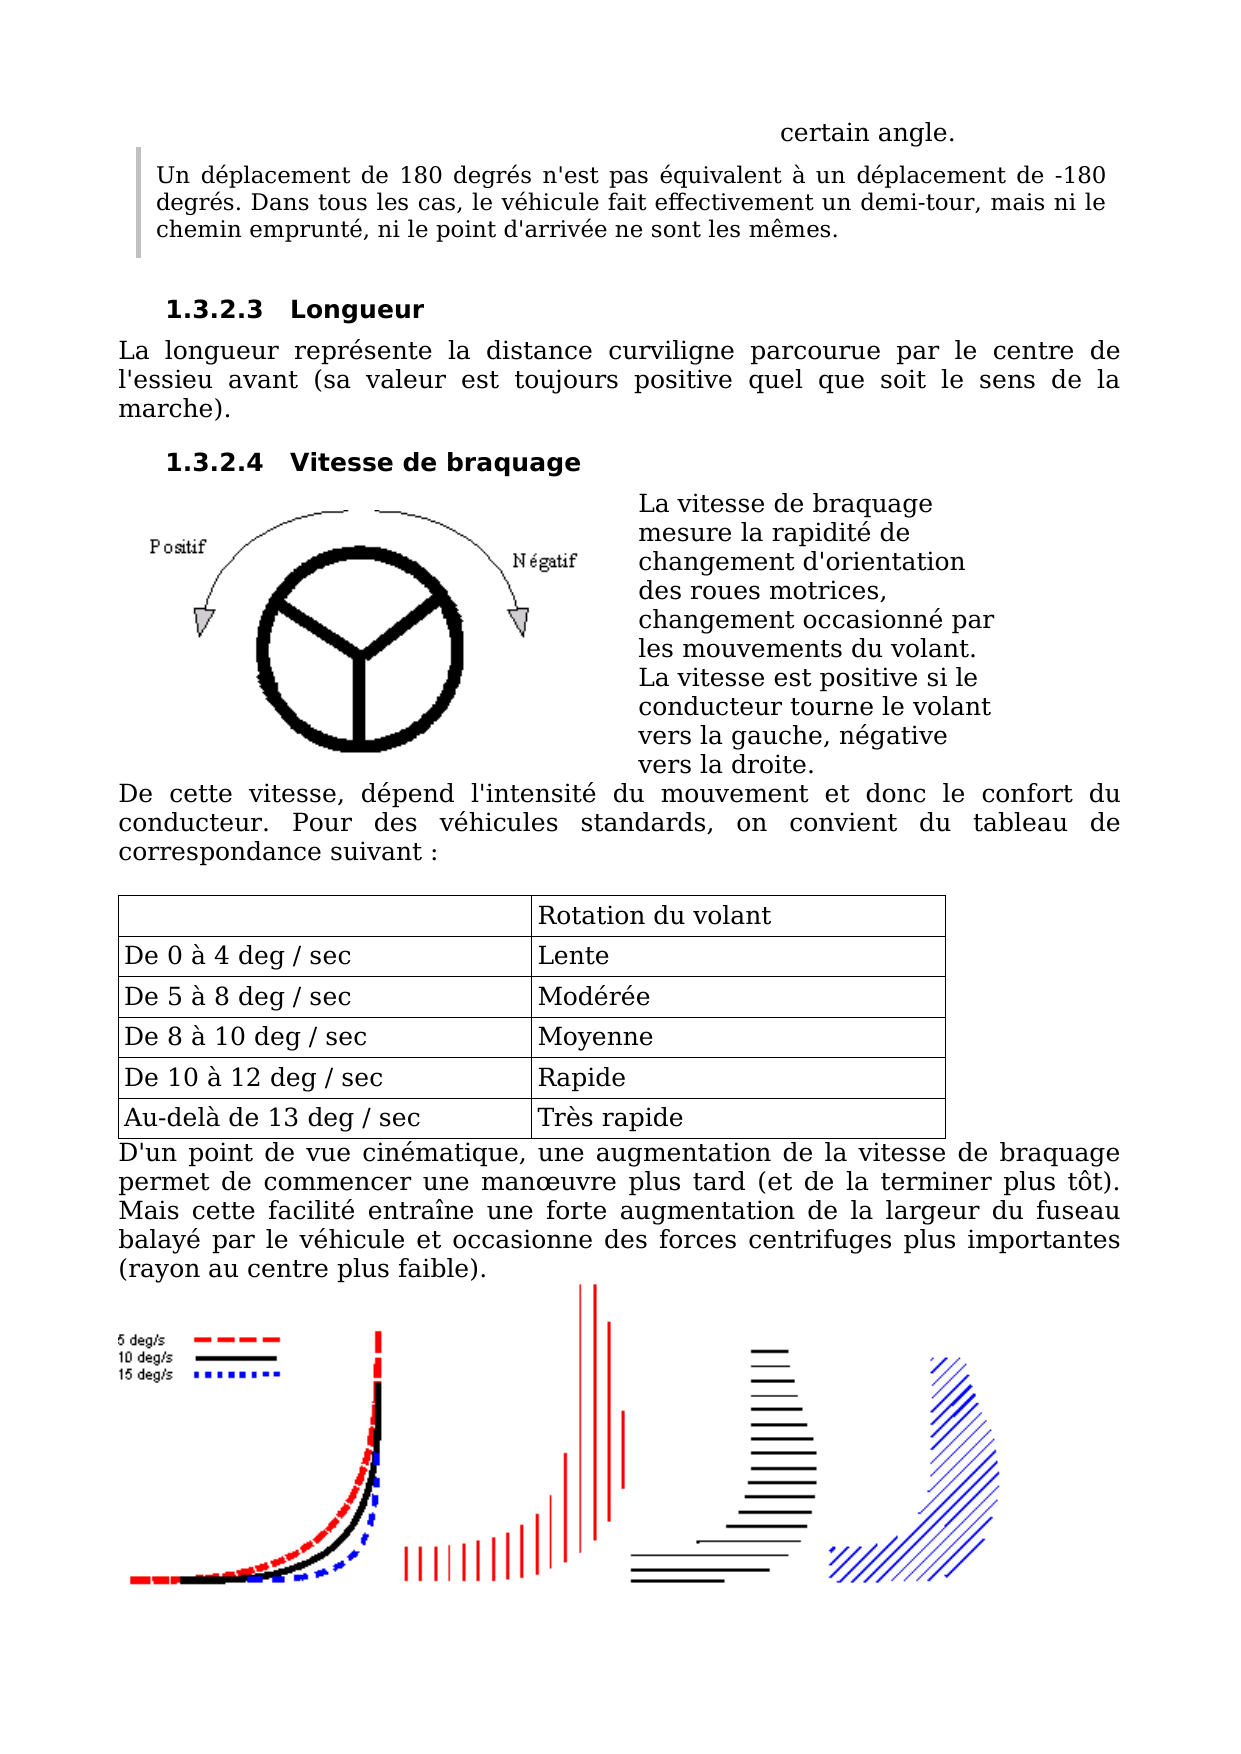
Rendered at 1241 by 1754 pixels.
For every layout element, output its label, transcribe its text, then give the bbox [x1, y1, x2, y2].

picture [118, 1283, 1004, 1586]
table_cell De 5 à 8 deg / sec [119, 977, 531, 1017]
table_cell De 0 à 4 deg / sec [119, 937, 531, 976]
text De cette vitesse, dépend l'intensité du mouvement et donc le confort du conducteur. Pour des véhicules standards, on convient du tableau de correspondance suivant : [118, 779, 1122, 866]
table_header [119, 896, 531, 936]
table_cell De 8 à 10 deg / sec [119, 1018, 531, 1057]
subtitle Longueur [165, 295, 1122, 324]
table_cell De 10 à 12 deg / sec [119, 1058, 531, 1098]
table_header [118, 490, 638, 779]
table_cell Rapide [532, 1058, 945, 1098]
table_cell Très rapide [532, 1099, 945, 1138]
picture [149, 510, 607, 759]
table_cell Au-delà de 13 deg / sec [119, 1099, 531, 1138]
table_header certain angle. [780, 118, 1004, 147]
table_cell Moyenne [532, 1018, 945, 1057]
text D'un point de vue cinématique, une augmentation de la vitesse de braquage permet de commencer une manœuvre plus tard (et de la terminer plus tôt). Mais cette facilité entraîne une forte augmentation de la largeur du fuseau balayé par le véhicule et occasionne des forces centrifuges plus importantes (rayon au centre plus faible). [118, 1138, 1122, 1283]
table_cell Modérée [532, 977, 945, 1017]
text Un déplacement de 180 degrés n'est pas équivalent à un déplacement de -180 degrés. Dans tous les cas, le véhicule fait effectivement un demi-tour, mais ni le chemin emprunté, ni le point d'arrivée ne sont les mêmes. [141, 147, 1122, 258]
table_cell Lente [532, 937, 945, 976]
table_header Rotation du volant [532, 896, 945, 936]
text La longueur représente la distance curviligne parcourue par le centre de l'essieu avant (sa valeur est toujours positive quel que soit le sens de la marche). [118, 337, 1122, 423]
table_header La vitesse de braquage mesure la rapidité de changement d'orientation des roues motrices, changement occasionné par les mouvements du volant. La vitesse est positive si le conducteur tourne le volant vers la gauche, négative vers la droite. [638, 490, 1004, 779]
table_header [118, 118, 780, 147]
subtitle Vitesse de braquage [165, 448, 1122, 477]
